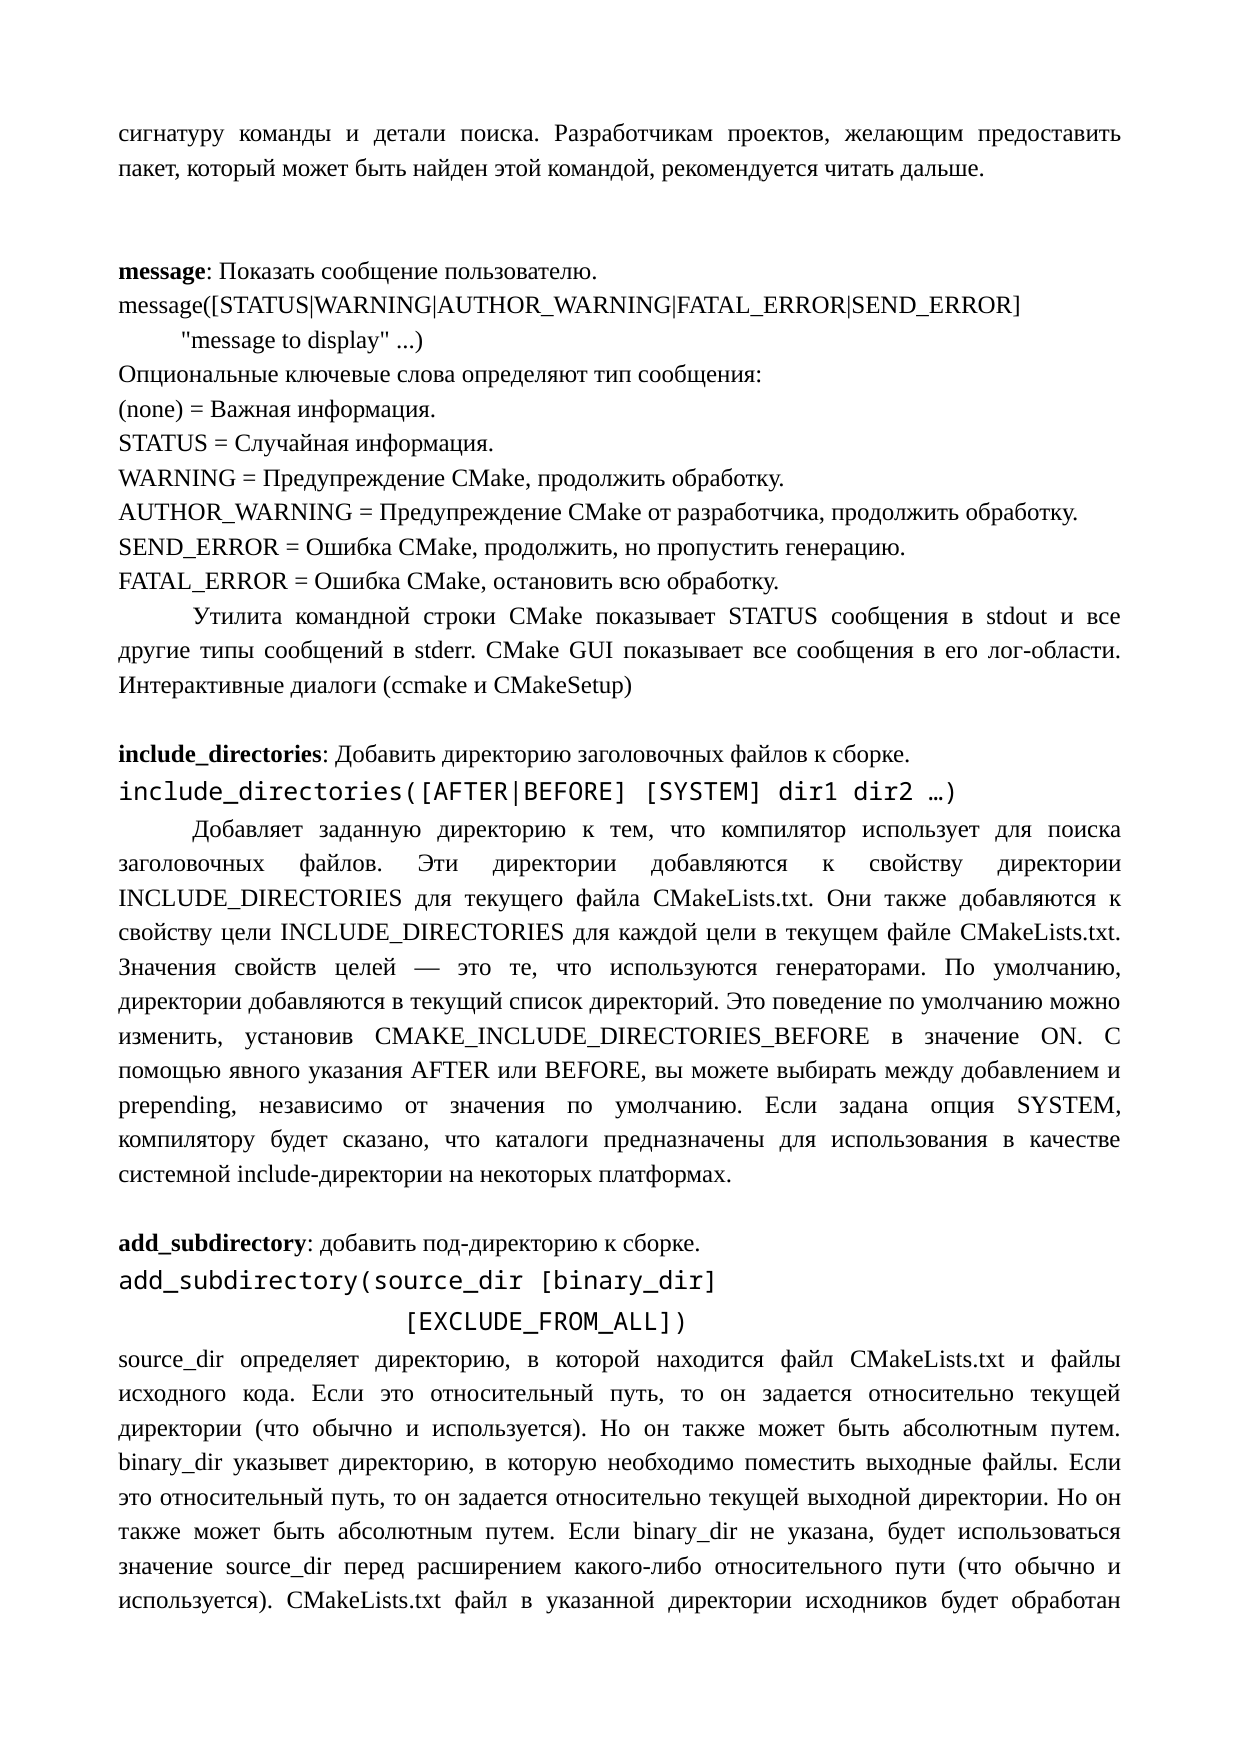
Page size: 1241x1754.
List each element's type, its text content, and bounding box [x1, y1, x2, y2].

text STATUS = Случайная информация. [118, 428, 1122, 457]
text FATAL_ERROR = Ошибка CMake, остановить всю обработку. [118, 566, 1122, 595]
text source_dir определяет директорию, в которой находится файл CMakeLists.txt и файлы исходного кода. Если это относительный путь, то он задается относительно текущей директории (что обычно и используется). Но он также может быть абсолютным путем. binary_dir указывет директорию, в которую необходимо поместить выходные файлы. Если это относительный путь, то он задается относительно текущей выходной директории. Но он также может быть абсолютным путем. Если binary_dir не указана, будет использоваться значение source_dir перед расширением какого-либо относительного пути (что обычно и используется). CMakeLists.txt файл в указанной директории исходников будет обработан [118, 1344, 1122, 1614]
text SEND_ERROR = Ошибка CMake, продолжить, но пропустить генерацию. [118, 532, 1122, 561]
text add_subdirectory: добавить под-директорию к сборке. [118, 1228, 1122, 1257]
text "message to display" ...) [118, 325, 1122, 354]
text add_subdirectory(source_dir [binary_dir] [118, 1262, 1122, 1296]
text Добавляет заданную директорию к тем, что компилятор использует для поиска заголовочных файлов. Эти директории добавляются к свойству директории INCLUDE_DIRECTORIES для текущего файла CMakeLists.txt. Они также добавляются к свойству цели INCLUDE_DIRECTORIES для каждой цели в текущем файле CMakeLists.txt. Значения свойств целей — это те, что используются генераторами. По умолчанию, директории добавляются в текущий список директорий. Это поведение по умолчанию можно изменить, установив CMAKE_INCLUDE_DIRECTORIES_BEFORE в значение ON. С помощью явного указания AFTER или BEFORE, вы можете выбирать между добавлением и prepending, независимо от значения по умолчанию. Если задана опция SYSTEM, компилятору будет сказано, что каталоги предназначены для использования в качестве системной include-директории на некоторых платформах. [118, 814, 1122, 1188]
text (none) = Важная информация. [118, 394, 1122, 423]
text Опциональные ключевые слова определяют тип сообщения: [118, 359, 1122, 388]
text message: Показать сообщение пользователю. [118, 256, 1122, 285]
text include_directories: Добавить директорию заголовочных файлов к сборке. [118, 739, 1122, 767]
text WARNING = Предупреждение CMake, продолжить обработку. [118, 463, 1122, 492]
text Утилита командной строки CMake показывает STATUS сообщения в stdout и все другие типы сообщений в stderr. CMake GUI показывает все сообщения в его лог-области. Интерактивные диалоги (ccmake и CMakeSetup) [118, 601, 1122, 698]
text include_directories([AFTER|BEFORE] [SYSTEM] dir1 dir2 …) [118, 773, 1122, 807]
text AUTHOR_WARNING = Предупреждение CMake от разработчика, продолжить обработку. [118, 497, 1122, 526]
text [EXCLUDE_FROM_ALL]) [118, 1303, 1122, 1337]
text сигнатуру команды и детали поиска. Разработчикам проектов, желающим предоставить пакет, который может быть найден этой командой, рекомендуется читать дальше. [118, 118, 1122, 181]
text message([STATUS|WARNING|AUTHOR_WARNING|FATAL_ERROR|SEND_ERROR] [118, 291, 1122, 319]
